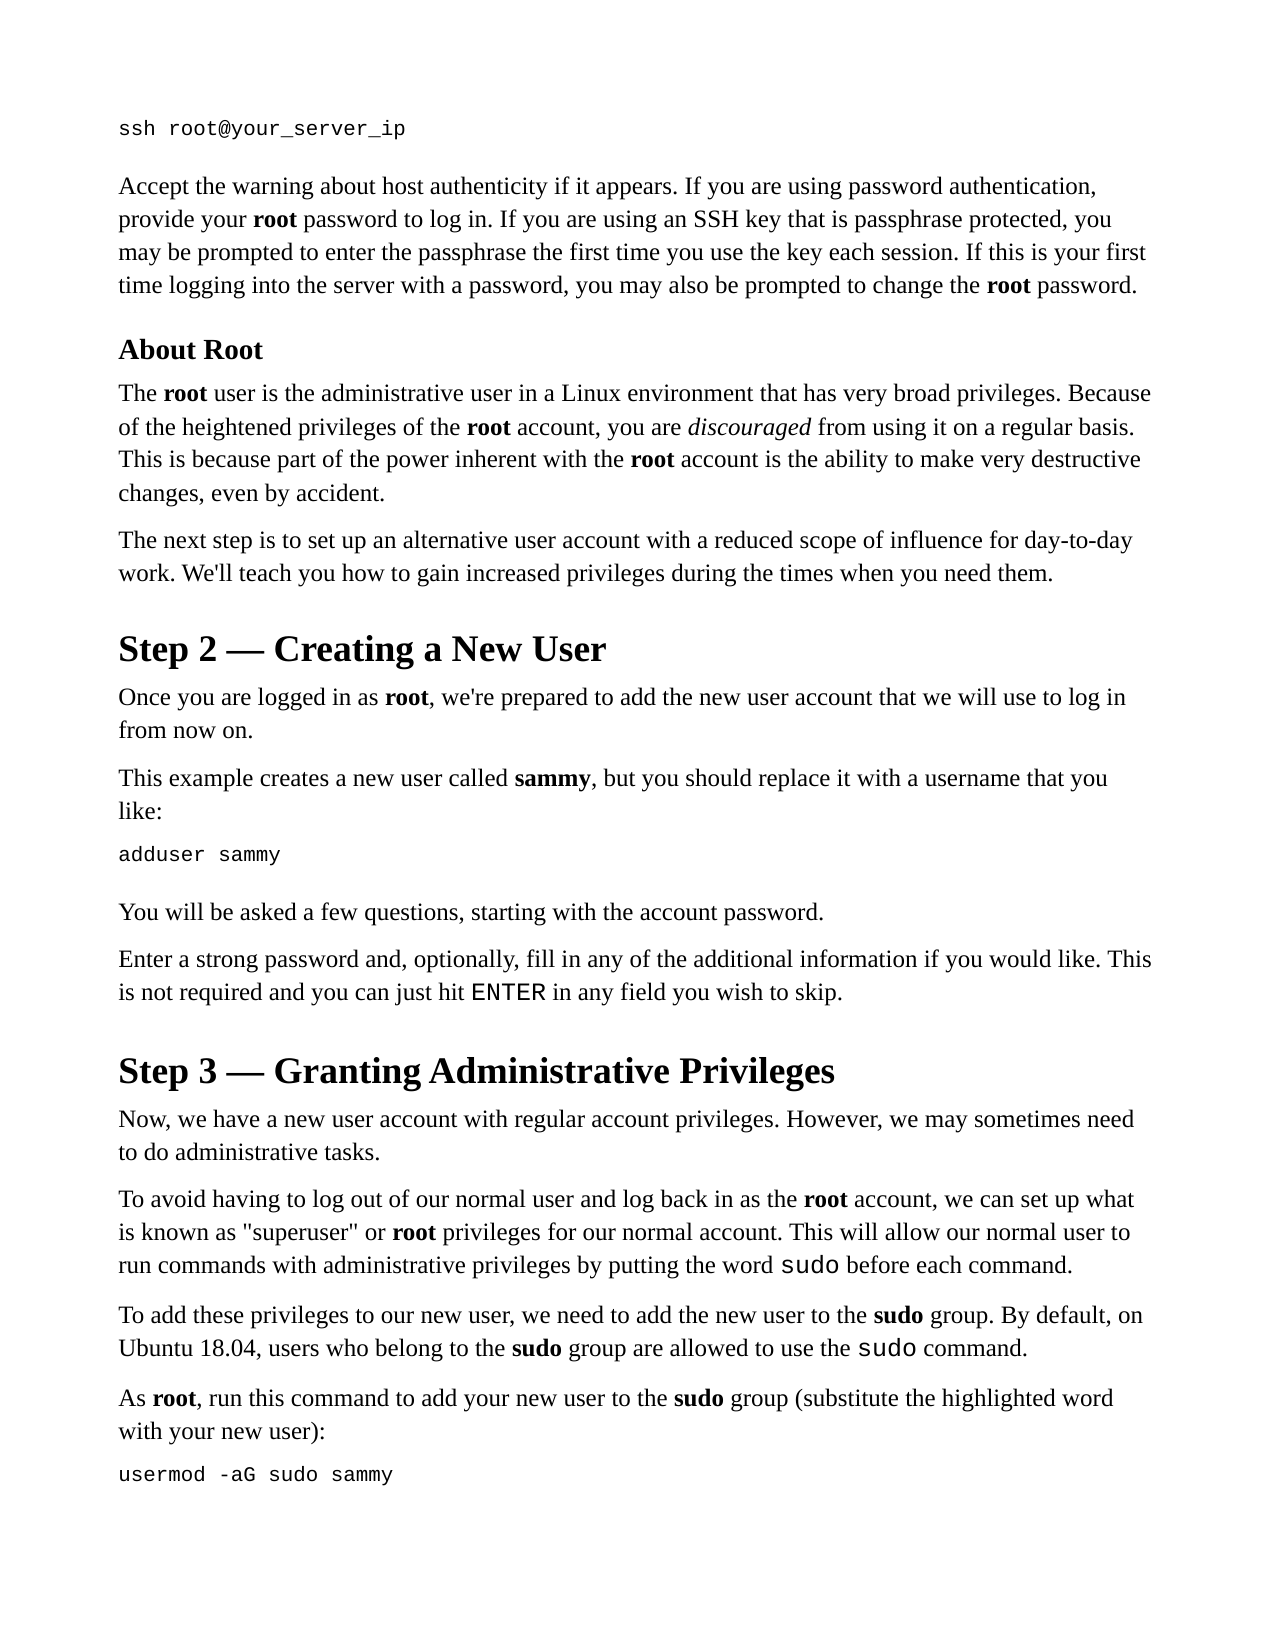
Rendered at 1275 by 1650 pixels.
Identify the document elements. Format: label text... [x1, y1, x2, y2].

text ssh root@your_server_ip [118, 118, 1157, 142]
text Once you are logged in as root, we're prepared to add the new user account that we will use to log in from now on. [118, 682, 1157, 744]
subtitle Step 2 — Creating a New User [118, 627, 1157, 670]
text usermod -aG sudo sammy [118, 1464, 1157, 1488]
text Now, we have a new user account with regular account privileges. However, we may sometimes need to do administrative tasks. [118, 1104, 1157, 1166]
text The next step is to set up an alternative user account with a reduced scope of influence for day-to-day work. We'll teach you how to gain increased privileges during the times when you need them. [118, 525, 1157, 587]
text The root user is the administrative user in a Linux environment that has very broad privileges. Because of the heightened privileges of the root account, you are discouraged from using it on a regular basis. This is because part of the power inherent with the root account is the ability to make very destructive changes, even by accident. [118, 378, 1157, 506]
text To add these privileges to our new user, we need to add the new user to the sudo group. By default, on Ubuntu 18.04, users who belong to the sudo group are allowed to use the sudo command. [118, 1300, 1157, 1364]
text adduser sammy [118, 843, 1157, 867]
text To avoid having to log out of our normal user and log back in as the root account, we can set up what is known as "superuser" or root privileges for our normal account. This will allow our normal user to run commands with administrative privileges by putting the word sudo before each command. [118, 1184, 1157, 1281]
text You will be asked a few questions, starting with the account password. [118, 897, 1157, 925]
text Accept the warning about host authenticity if it appears. If you are using password authentication, provide your root password to log in. If you are using an SSH key that is passphrase protected, you may be prompted to enter the passphrase the first time you use the key each session. If this is your first time logging into the server with a password, you may also be prompted to change the root password. [118, 171, 1157, 299]
subtitle Step 3 — Granting Administrative Privileges [118, 1048, 1157, 1091]
text Enter a strong password and, optionally, fill in any of the additional information if you would like. This is not required and you can just hit ENTER in any field you wish to skip. [118, 944, 1157, 1008]
text This example creates a new user called sammy, but you should replace it with a username that you like: [118, 763, 1157, 825]
subtitle About Root [118, 332, 1157, 366]
text As root, run this command to add your new user to the sudo group (substitute the highlighted word with your new user): [118, 1383, 1157, 1445]
